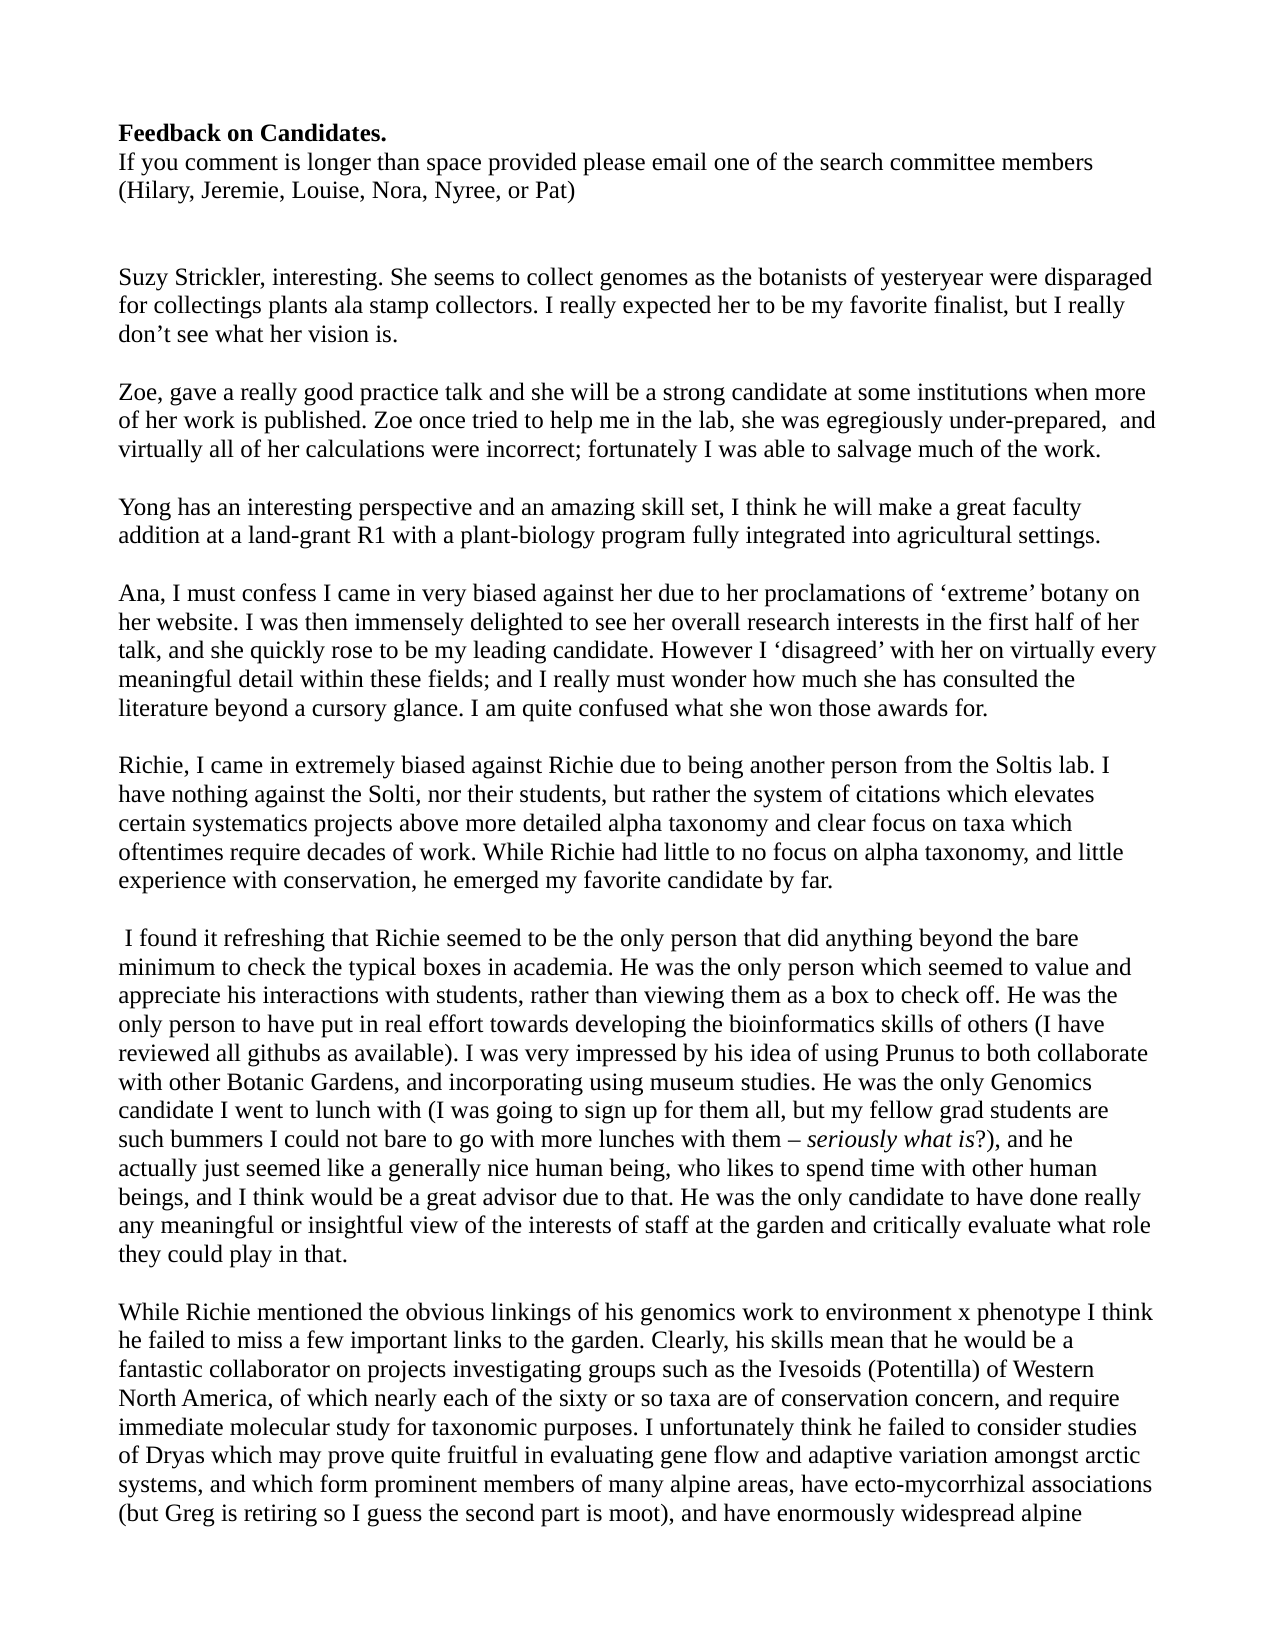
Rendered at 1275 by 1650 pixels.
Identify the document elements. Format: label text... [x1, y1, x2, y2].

text Richie, I came in extremely biased against Richie due to being another person from the Soltis lab. I have nothing against the Solti, nor their students, but rather the system of citations which elevates certain systematics projects above more detailed alpha taxonomy and clear focus on taxa which oftentimes require decades of work. While Richie had little to no focus on alpha taxonomy, and little experience with conservation, he emerged my favorite candidate by far. [118, 751, 1157, 894]
text Feedback on Candidates. [118, 118, 1157, 147]
text While Richie mentioned the obvious linkings of his genomics work to environment x phenotype I think he failed to miss a few important links to the garden. Clearly, his skills mean that he would be a fantastic collaborator on projects investigating groups such as the Ivesoids (Potentilla) of Western North America, of which nearly each of the sixty or so taxa are of conservation concern, and require immediate molecular study for taxonomic purposes. I unfortunately think he failed to consider studies of Dryas which may prove quite fruitful in evaluating gene flow and adaptive variation amongst arctic systems, and which form prominent members of many alpine areas, have ecto-mycorrhizal associations (but Greg is retiring so I guess the second part is moot), and have enormously widespread alpine [118, 1297, 1157, 1527]
text Suzy Strickler, interesting. She seems to collect genomes as the botanists of yesteryear were disparaged for collectings plants ala stamp collectors. I really expected her to be my favorite finalist, but I really don’t see what her vision is. [118, 262, 1157, 348]
text Ana, I must confess I came in very biased against her due to her proclamations of ‘extreme’ botany on her website. I was then immensely delighted to see her overall research interests in the first half of her talk, and she quickly rose to be my leading candidate. However I ‘disagreed’ with her on virtually every meaningful detail within these fields; and I really must wonder how much she has consulted the literature beyond a cursory glance. I am quite confused what she won those awards for. [118, 578, 1157, 722]
text If you comment is longer than space provided please email one of the search committee members (Hilary, Jeremie, Louise, Nora, Nyree, or Pat) [118, 147, 1157, 204]
text I found it refreshing that Richie seemed to be the only person that did anything beyond the bare minimum to check the typical boxes in academia. He was the only person which seemed to value and appreciate his interactions with students, rather than viewing them as a box to check off. He was the only person to have put in real effort towards developing the bioinformatics skills of others (I have reviewed all githubs as available). I was very impressed by his idea of using Prunus to both collaborate with other Botanic Gardens, and incorporating using museum studies. He was the only Genomics candidate I went to lunch with (I was going to sign up for them all, but my fellow grad students are such bummers I could not bare to go with more lunches with them – seriously what is?), and he actually just seemed like a generally nice human being, who likes to spend time with other human beings, and I think would be a great advisor due to that. He was the only candidate to have done really any meaningful or insightful view of the interests of staff at the garden and critically evaluate what role they could play in that. [118, 923, 1157, 1268]
text Zoe, gave a really good practice talk and she will be a strong candidate at some institutions when more of her work is published. Zoe once tried to help me in the lab, she was egregiously under-prepared, and virtually all of her calculations were incorrect; fortunately I was able to salvage much of the work. [118, 377, 1157, 463]
text Yong has an interesting perspective and an amazing skill set, I think he will make a great faculty addition at a land-grant R1 with a plant-biology program fully integrated into agricultural settings. [118, 492, 1157, 549]
